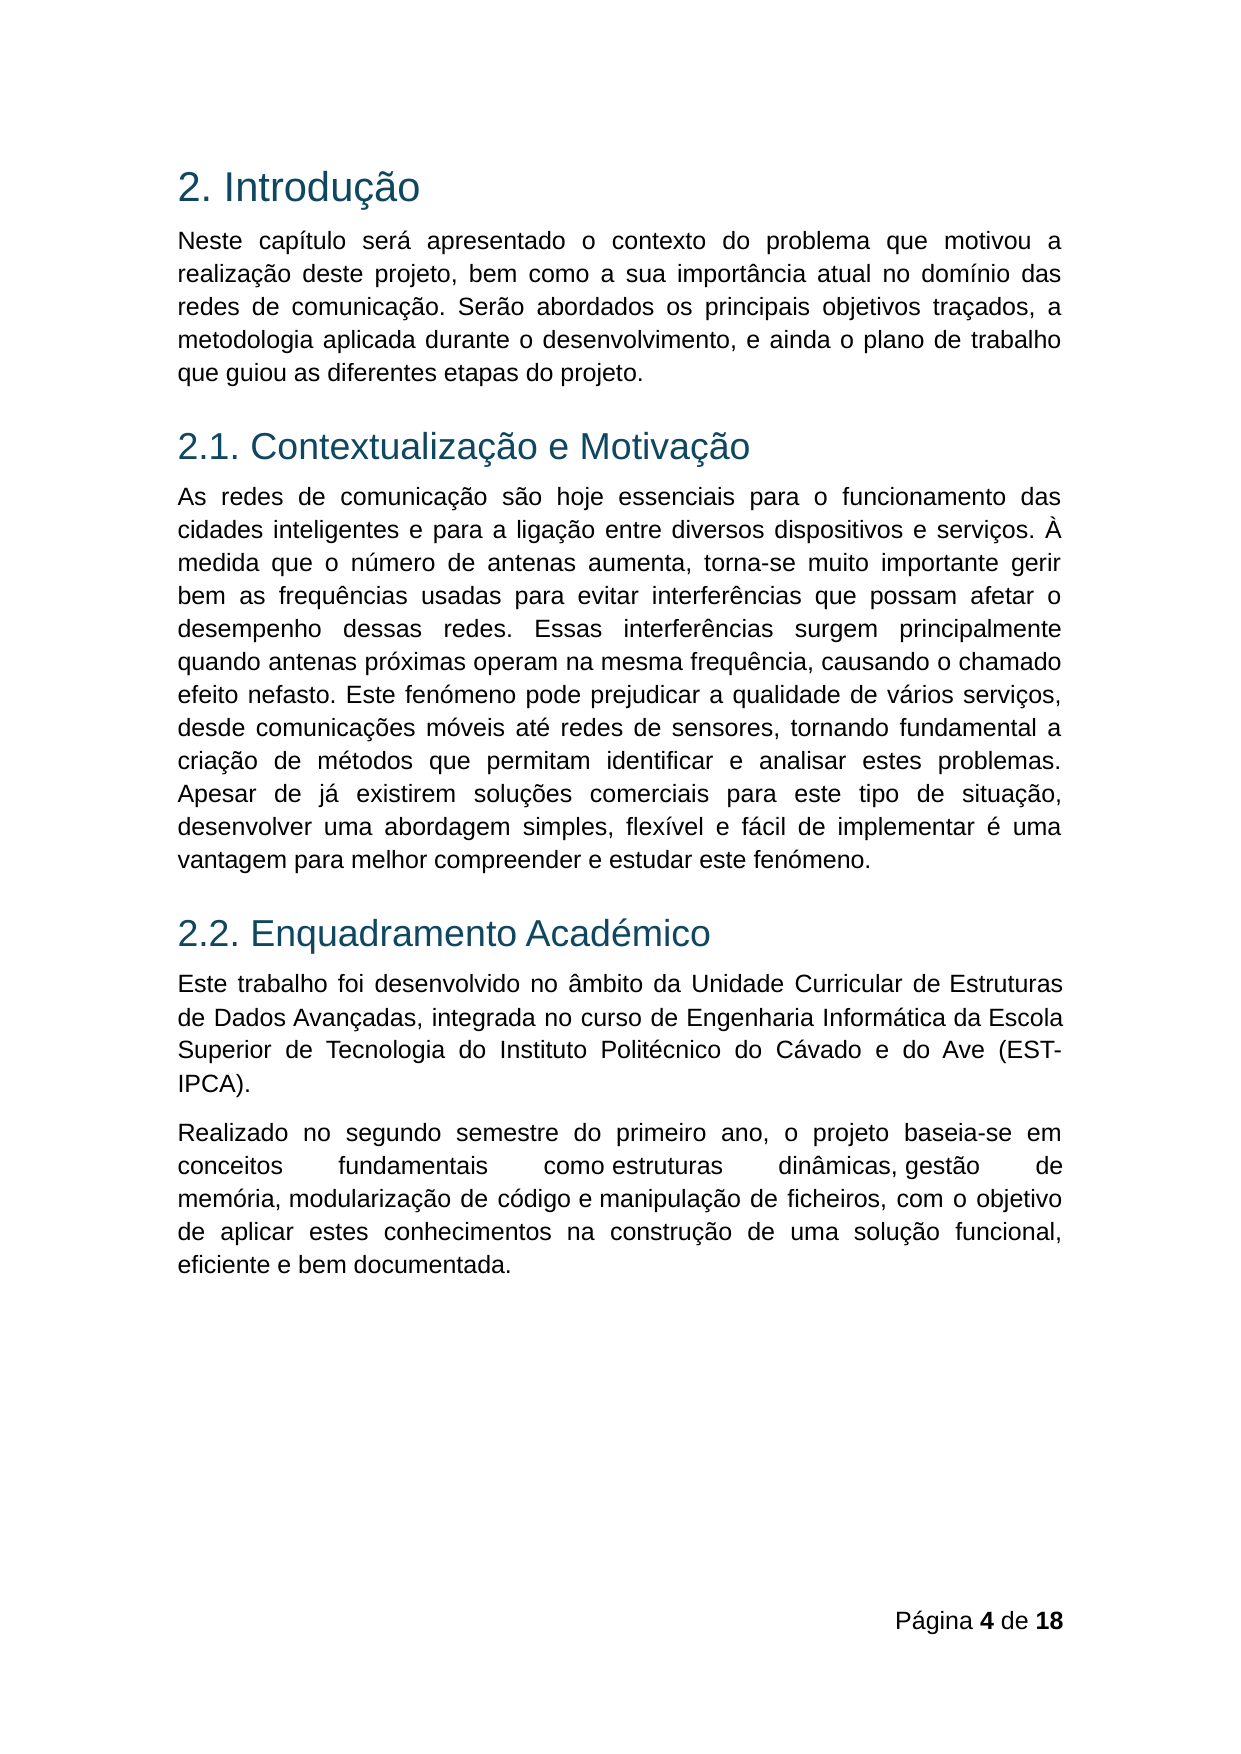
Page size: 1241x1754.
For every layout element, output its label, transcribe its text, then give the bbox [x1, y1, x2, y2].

text Este trabalho foi desenvolvido no âmbito da Unidade Curricular de Estruturas de Dados Avançadas, integrada no curso de Engenharia Informática da Escola Superior de Tecnologia do Instituto Politécnico do Cávado e do Ave (EST-IPCA). [177, 969, 1063, 1097]
subtitle 2.2. Enquadramento Académico [177, 912, 1063, 955]
text Realizado no segundo semestre do primeiro ano, o projeto baseia-se em conceitos fundamentais como estruturas dinâmicas, gestão de memória, modularização de código e manipulação de ficheiros, com o objetivo de aplicar estes conhecimentos na construção de uma solução funcional, eficiente e bem documentada. [177, 1118, 1063, 1279]
subtitle 2.1. Contextualização e Motivação [177, 424, 1063, 467]
text Neste capítulo será apresentado o contexto do problema que motivou a realização deste projeto, bem como a sua importância atual no domínio das redes de comunicação. Serão abordados os principais objetivos traçados, a metodologia aplicada durante o desenvolvimento, e ainda o plano de trabalho que guiou as diferentes etapas do projeto. [177, 226, 1063, 386]
subtitle 2. Introdução [177, 162, 1063, 210]
text As redes de comunicação são hoje essenciais para o funcionamento das cidades inteligentes e para a ligação entre diversos dispositivos e serviços. À medida que o número de antenas aumenta, torna-se muito importante gerir bem as frequências usadas para evitar interferências que possam afetar o desempenho dessas redes. Essas interferências surgem principalmente quando antenas próximas operam na mesma frequência, causando o chamado efeito nefasto. Este fenómeno pode prejudicar a qualidade de vários serviços, desde comunicações móveis até redes de sensores, tornando fundamental a criação de métodos que permitam identificar e analisar estes problemas. Apesar de já existirem soluções comerciais para este tipo de situação, desenvolver uma abordagem simples, flexível e fácil de implementar é uma vantagem para melhor compreender e estudar este fenómeno. [177, 482, 1063, 874]
